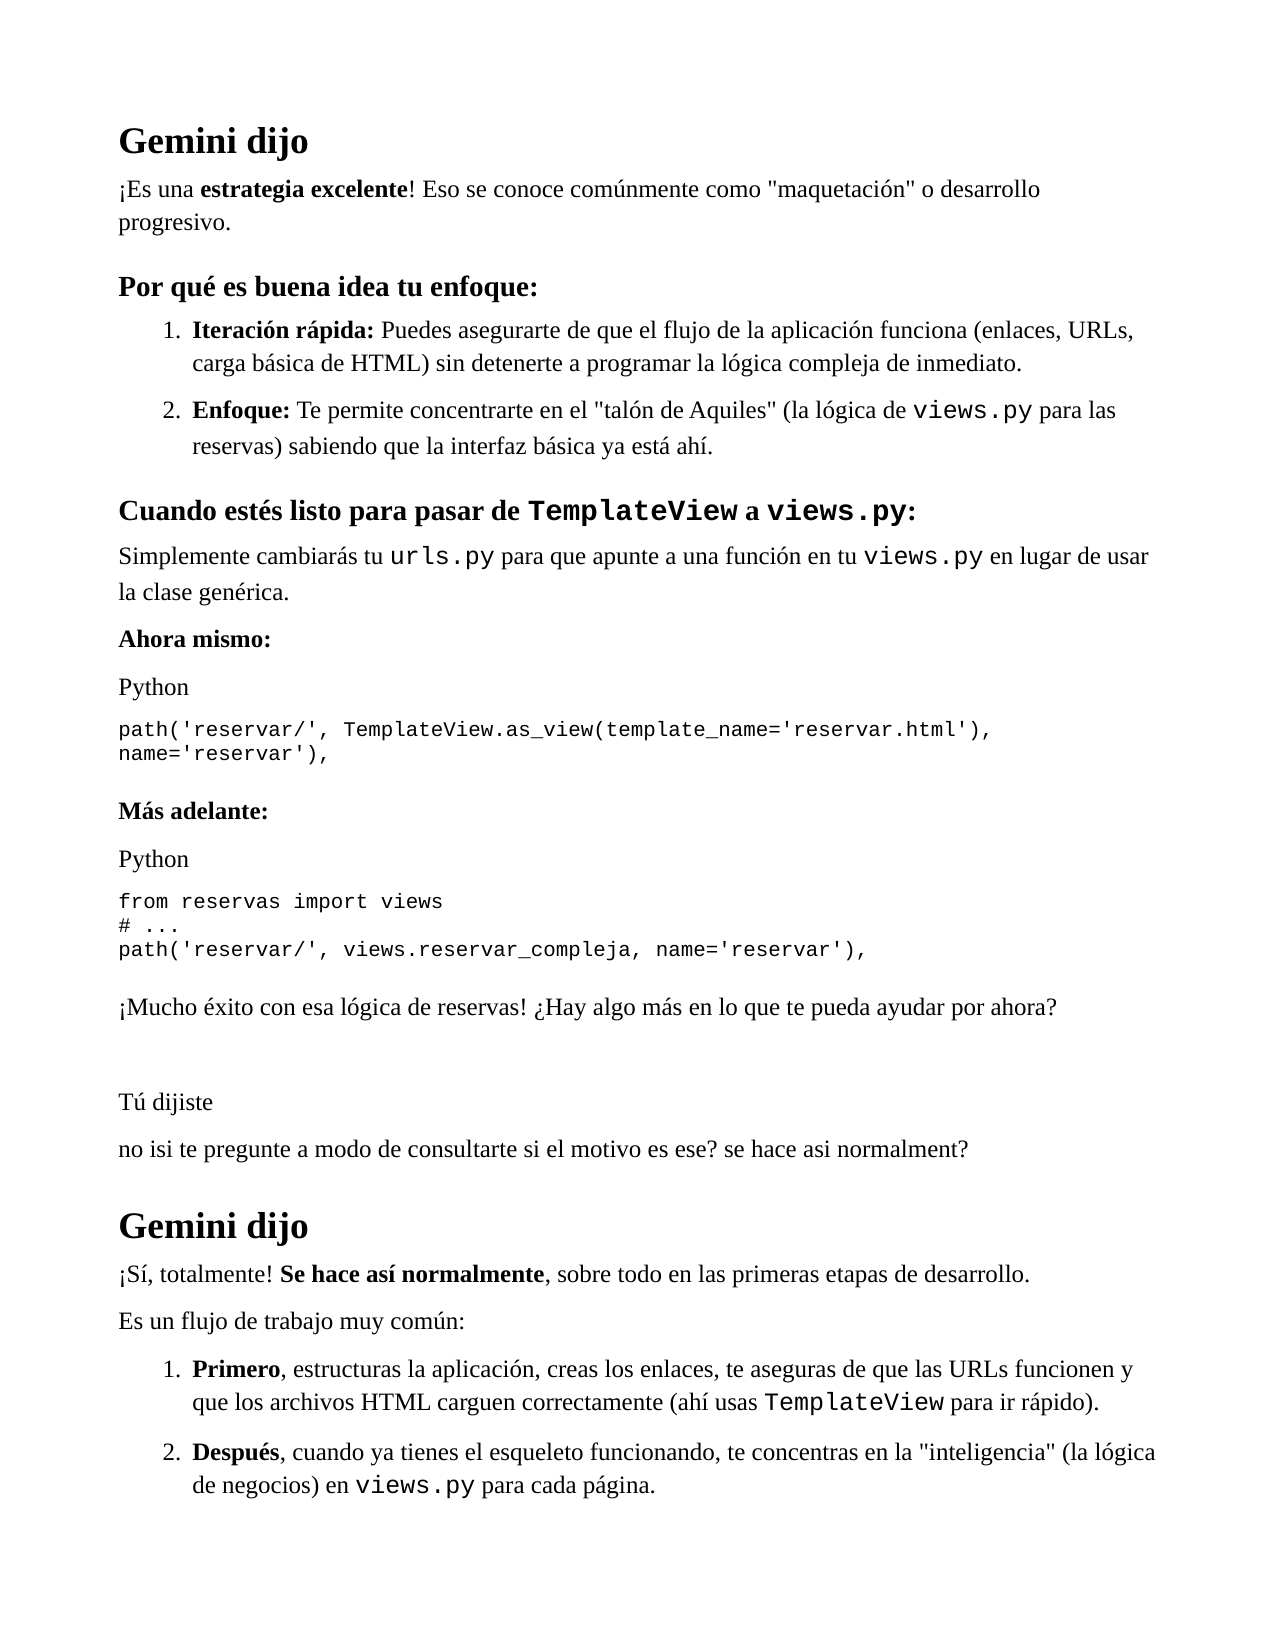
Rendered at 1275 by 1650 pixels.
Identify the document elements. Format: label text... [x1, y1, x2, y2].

text Ahora mismo: [118, 624, 1157, 653]
list Después, cuando ya tienes el esqueleto funcionando, te concentras en la "inteligencia" (la lógica de negocios) en views.py para cada página. [162, 1437, 1157, 1501]
text from reservas import views [118, 891, 1157, 915]
text Python [118, 844, 1157, 872]
text path('reservar/', views.reservar_compleja, name='reservar'), [118, 939, 1157, 962]
subtitle Gemini dijo [118, 1203, 1157, 1246]
text Simplemente cambiarás tu urls.py para que apunte a una función en tu views.py en lugar de usar la clase genérica. [118, 541, 1157, 605]
subtitle Por qué es buena idea tu enfoque: [118, 269, 1157, 302]
text ¡Sí, totalmente! Se hace así normalmente, sobre todo en las primeras etapas de desarrollo. [118, 1259, 1157, 1287]
list Primero, estructuras la aplicación, creas los enlaces, te aseguras de que las URLs funcionen y que los archivos HTML carguen correctamente (ahí usas TemplateView para ir rápido). [162, 1354, 1157, 1418]
text ¡Es una estrategia excelente! Eso se conoce comúnmente como "maquetación" o desarrollo progresivo. [118, 174, 1157, 236]
text Python [118, 672, 1157, 701]
text ¡Mucho éxito con esa lógica de reservas! ¿Hay algo más en lo que te pueda ayudar por ahora? [118, 992, 1157, 1021]
text no isi te pregunte a modo de consultarte si el motivo es ese? se hace asi normalment? [118, 1134, 1157, 1163]
subtitle Gemini dijo [118, 118, 1157, 161]
text Tú dijiste [118, 1087, 1157, 1116]
list Enfoque: Te permite concentrarte en el "talón de Aquiles" (la lógica de views.py para las reservas) sabiendo que la interfaz básica ya está ahí. [162, 396, 1157, 459]
subtitle Cuando estés listo para pasar de TemplateView a views.py: [118, 493, 1157, 529]
text Es un flujo de trabajo muy común: [118, 1306, 1157, 1335]
list Iteración rápida: Puedes asegurarte de que el flujo de la aplicación funciona (enlaces, URLs, carga básica de HTML) sin detenerte a programar la lógica compleja de inmediato. [162, 315, 1157, 377]
text path('reservar/', TemplateView.as_view(template_name='reservar.html'), name='reservar'), [118, 719, 1157, 767]
text # ... [118, 915, 1157, 939]
text Más adelante: [118, 796, 1157, 825]
